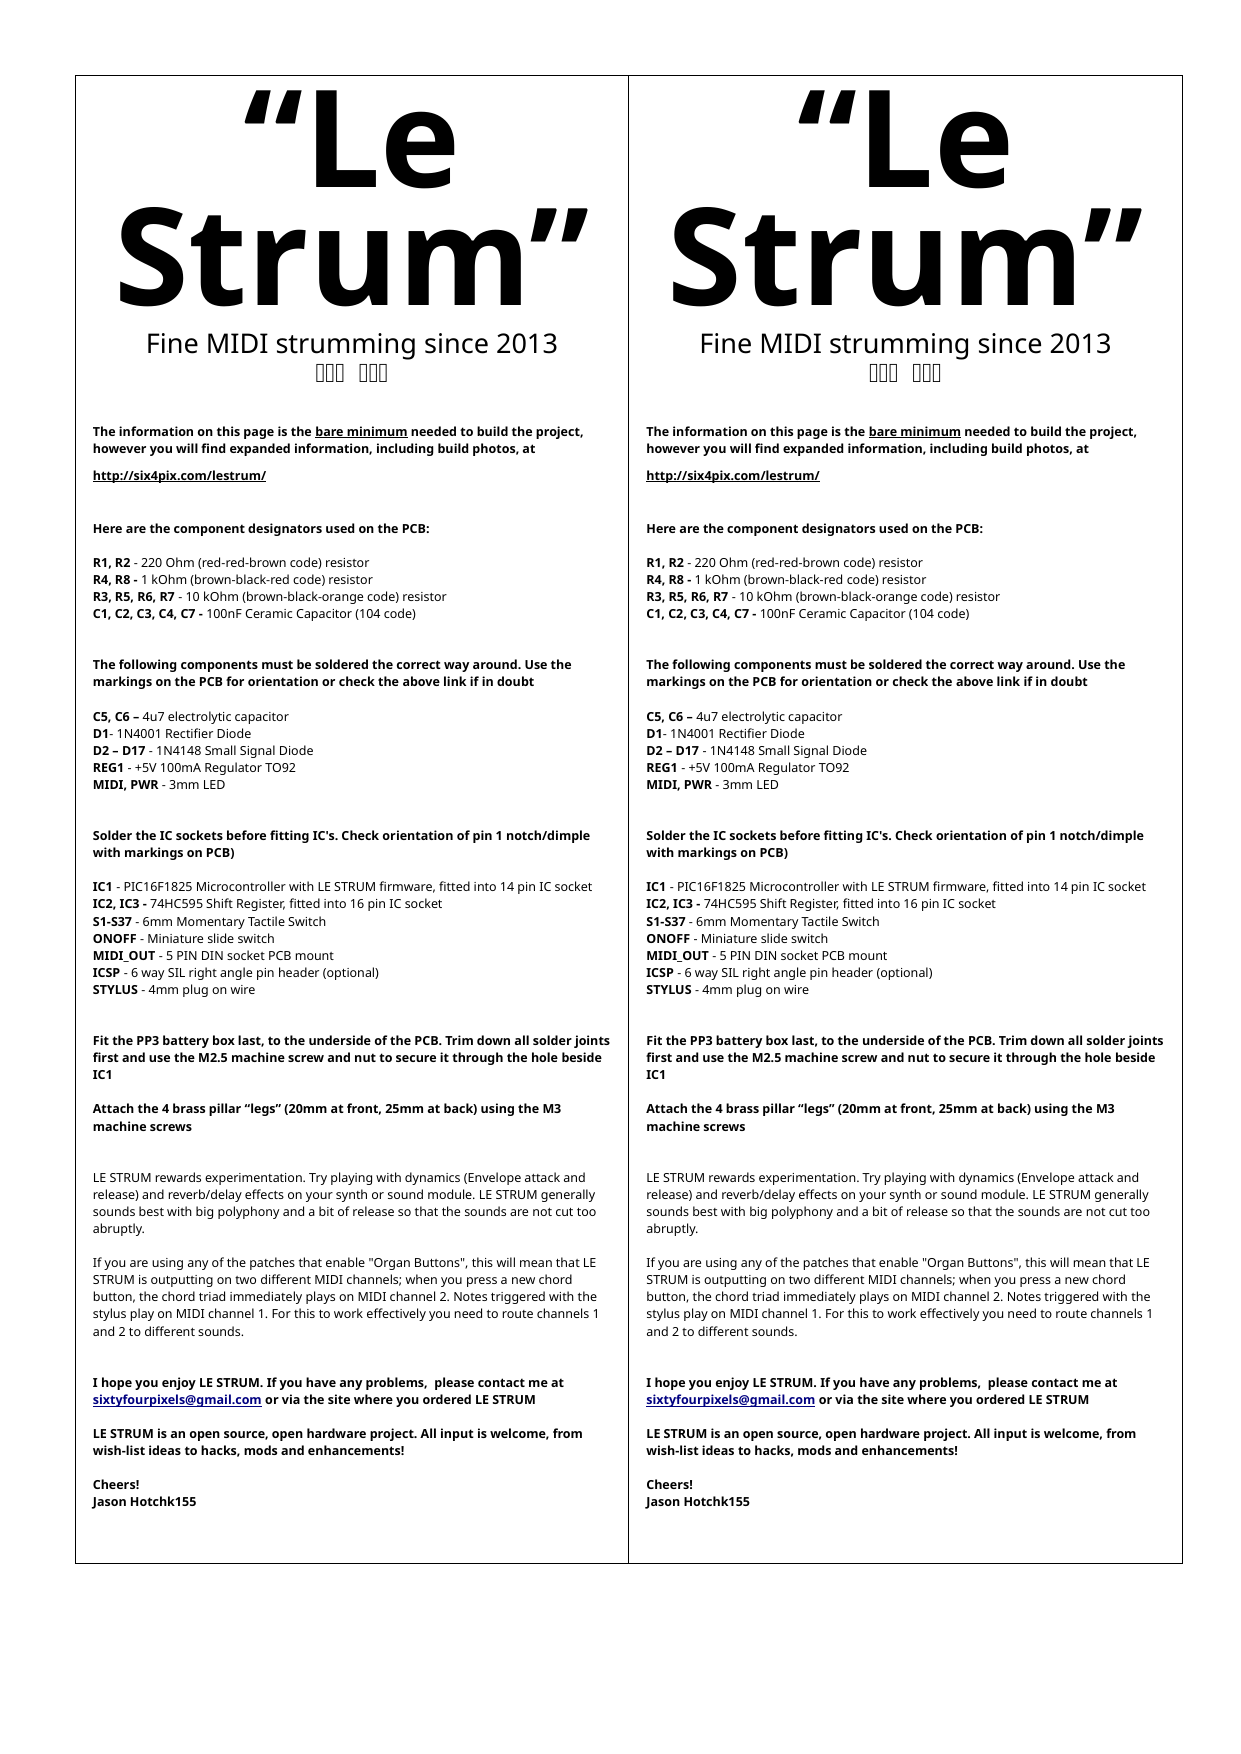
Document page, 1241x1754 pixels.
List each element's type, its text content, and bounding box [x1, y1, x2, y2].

table_header “Le Strum” Fine MIDI strumming since 2013  The information on this page is the bare minimum needed to build the project, however you will find expanded information, including build photos, at http://six4pix.com/lestrum/ Here are the component designators used on the PCB: R1, R2 - 220 Ohm (red-red-brown code) resistor R4, R8 - 1 kOhm (brown-black-red code) resistor R3, R5, R6, R7 - 10 kOhm (brown-black-orange code) resistor C1, C2, C3, C4, C7 - 100nF Ceramic Capacitor (104 code) The following components must be soldered the correct way around. Use the markings on the PCB for orientation or check the above link if in doubt C5, C6 – 4u7 electrolytic capacitor D1- 1N4001 Rectifier Diode D2 – D17 - 1N4148 Small Signal Diode REG1 - +5V 100mA Regulator TO92 MIDI, PWR - 3mm LED Solder the IC sockets before fitting IC's. Check orientation of pin 1 notch/dimple with markings on PCB) IC1 - PIC16F1825 Microcontroller with LE STRUM firmware, fitted into 14 pin IC socket IC2, IC3 - 74HC595 Shift Register, fitted into 16 pin IC socket S1-S37 - 6mm Momentary Tactile Switch ONOFF - Miniature slide switch MIDI_OUT - 5 PIN DIN socket PCB mount ICSP - 6 way SIL right angle pin header (optional) STYLUS - 4mm plug on wire Fit the PP3 battery box last, to the underside of the PCB. Trim down all solder joints first and use the M2.5 machine screw and nut to secure it through the hole beside IC1 Attach the 4 brass pillar “legs” (20mm at front, 25mm at back) using the M3 machine screws LE STRUM rewards experimentation. Try playing with dynamics (Envelope attack and release) and reverb/delay effects on your synth or sound module. LE STRUM generally sounds best with big polyphony and a bit of release so that the sounds are not cut too abruptly. If you are using any of the patches that enable "Organ Buttons", this will mean that LE STRUM is outputting on two different MIDI channels; when you press a new chord button, the chord triad immediately plays on MIDI channel 2. Notes triggered with the stylus play on MIDI channel 1. For this to work effectively you need to route channels 1 and 2 to different sounds. I hope you enjoy LE STRUM. If you have any problems, please contact me at sixtyfourpixels@gmail.com or via the site where you ordered LE STRUM LE STRUM is an open source, open hardware project. All input is welcome, from wish-list ideas to hacks, mods and enhancements! Cheers! Jason Hotchk155 [629, 76, 1182, 1562]
table_header “Le Strum” Fine MIDI strumming since 2013  The information on this page is the bare minimum needed to build the project, however you will find expanded information, including build photos, at http://six4pix.com/lestrum/ Here are the component designators used on the PCB: R1, R2 - 220 Ohm (red-red-brown code) resistor R4, R8 - 1 kOhm (brown-black-red code) resistor R3, R5, R6, R7 - 10 kOhm (brown-black-orange code) resistor C1, C2, C3, C4, C7 - 100nF Ceramic Capacitor (104 code) The following components must be soldered the correct way around. Use the markings on the PCB for orientation or check the above link if in doubt C5, C6 – 4u7 electrolytic capacitor D1- 1N4001 Rectifier Diode D2 – D17 - 1N4148 Small Signal Diode REG1 - +5V 100mA Regulator TO92 MIDI, PWR - 3mm LED Solder the IC sockets before fitting IC's. Check orientation of pin 1 notch/dimple with markings on PCB) IC1 - PIC16F1825 Microcontroller with LE STRUM firmware, fitted into 14 pin IC socket IC2, IC3 - 74HC595 Shift Register, fitted into 16 pin IC socket S1-S37 - 6mm Momentary Tactile Switch ONOFF - Miniature slide switch MIDI_OUT - 5 PIN DIN socket PCB mount ICSP - 6 way SIL right angle pin header (optional) STYLUS - 4mm plug on wire Fit the PP3 battery box last, to the underside of the PCB. Trim down all solder joints first and use the M2.5 machine screw and nut to secure it through the hole beside IC1 Attach the 4 brass pillar “legs” (20mm at front, 25mm at back) using the M3 machine screws LE STRUM rewards experimentation. Try playing with dynamics (Envelope attack and release) and reverb/delay effects on your synth or sound module. LE STRUM generally sounds best with big polyphony and a bit of release so that the sounds are not cut too abruptly. If you are using any of the patches that enable "Organ Buttons", this will mean that LE STRUM is outputting on two different MIDI channels; when you press a new chord button, the chord triad immediately plays on MIDI channel 2. Notes triggered with the stylus play on MIDI channel 1. For this to work effectively you need to route channels 1 and 2 to different sounds. I hope you enjoy LE STRUM. If you have any problems, please contact me at sixtyfourpixels@gmail.com or via the site where you ordered LE STRUM LE STRUM is an open source, open hardware project. All input is welcome, from wish-list ideas to hacks, mods and enhancements! Cheers! Jason Hotchk155 [76, 76, 628, 1562]
